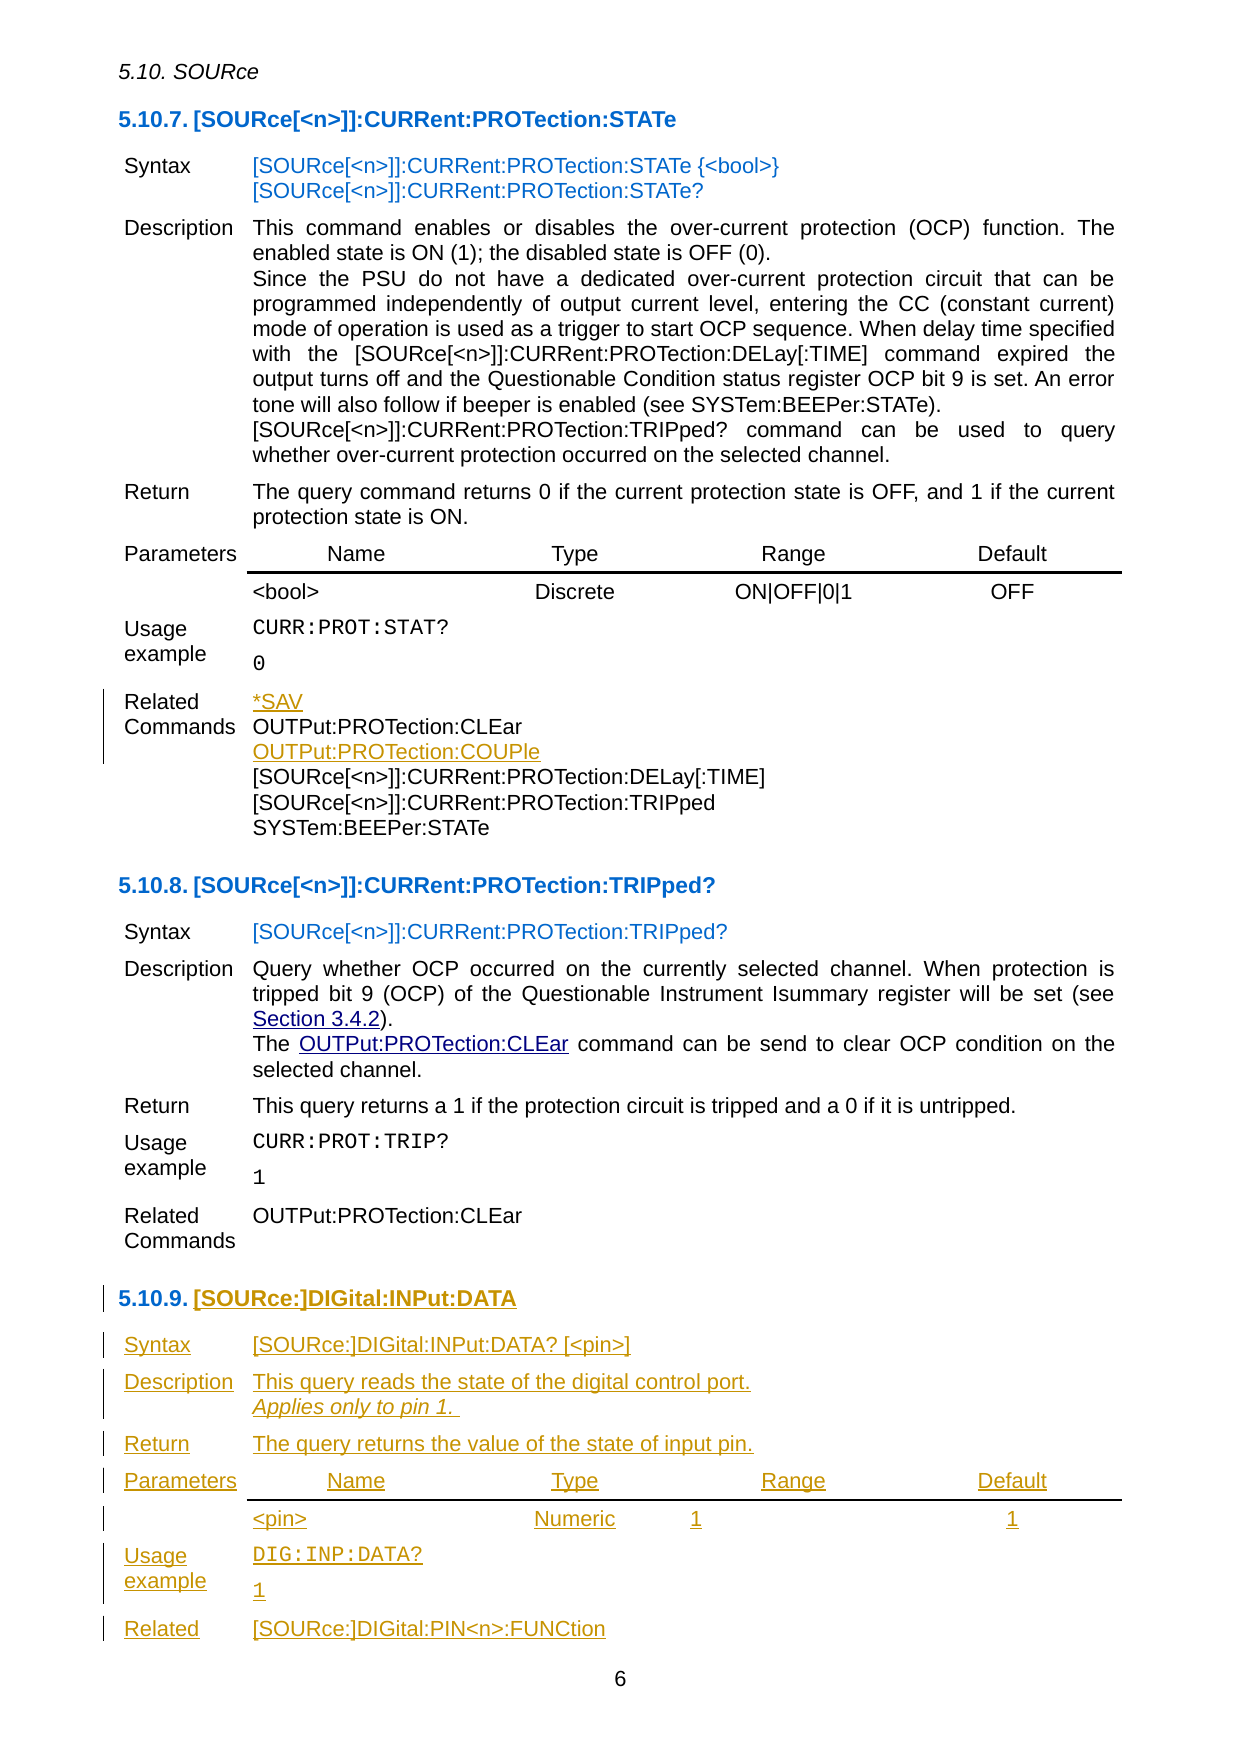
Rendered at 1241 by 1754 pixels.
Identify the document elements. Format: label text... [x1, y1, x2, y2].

table_cell Usage example [118, 1537, 247, 1610]
table_cell Description [118, 950, 247, 1087]
table_cell Default [903, 1462, 1122, 1498]
table_cell Default [903, 535, 1122, 571]
table_cell Query whether OCP occurred on the currently selected channel. When protection is tripped bit 9 (OCP) of the Questionable Instrument Isummary register will be set (see Section 3.4.2). The OUTPut:PROTection:CLEar command can be send to clear OCP condition on the selected channel. [247, 950, 1122, 1087]
table_cell Description [118, 1363, 247, 1425]
table_cell Return [118, 1088, 247, 1124]
table_cell The query returns the value of the state of input pin. [247, 1425, 1122, 1462]
table_cell 1 [684, 1501, 903, 1537]
table_cell Parameters [118, 535, 247, 610]
table_cell Range [684, 535, 903, 571]
table_cell Related Commands [118, 1197, 247, 1259]
table_cell Type [465, 535, 684, 571]
table_header Syntax [118, 1327, 247, 1363]
table_header [SOURce:]DIGital:INPut:DATA? [<pin>] [247, 1327, 1122, 1363]
table_cell ON|OFF|0|1 [684, 574, 903, 610]
table_cell OUTPut:PROTection:CLEar [247, 1197, 1122, 1259]
table_header Syntax [118, 148, 247, 209]
table_cell CURR:PROT:STAT? 0 [247, 610, 1122, 683]
table_cell CURR:PROT:TRIP? 1 [247, 1124, 1122, 1197]
table_cell This query reads the state of the digital control port. Applies only to pin 1. [247, 1363, 1122, 1425]
table_header [SOURce[<n>]]:CURRent:PROTection:TRIPped? [247, 913, 1122, 950]
table_cell Related Commands [118, 683, 247, 846]
table_cell Return [118, 473, 247, 535]
table_cell Usage example [118, 610, 247, 683]
table_cell [SOURce:]DIGital:PIN<n>:FUNCtion [247, 1610, 1122, 1647]
table_header Syntax [118, 913, 247, 950]
subtitle [SOURce[<n>]]:CURRent:PROTection:STATe [118, 106, 1122, 133]
table_cell 1 [903, 1501, 1122, 1537]
table_cell Description [118, 209, 247, 473]
table_cell Parameters [118, 1462, 247, 1537]
table_cell Return [118, 1425, 247, 1462]
table_cell Discrete [465, 574, 684, 610]
table_cell Usage example [118, 1124, 247, 1197]
table_cell Numeric [465, 1501, 684, 1537]
table_cell This query returns a 1 if the protection circuit is tripped and a 0 if it is untripped. [247, 1088, 1122, 1124]
subtitle [SOURce[<n>]]:CURRent:PROTection:TRIPped? [118, 872, 1122, 898]
table_cell <pin> [247, 1501, 465, 1537]
table_cell Range [684, 1462, 903, 1498]
table_cell Name [247, 535, 465, 571]
table_cell Name [247, 1462, 465, 1498]
subtitle [SOURce:]DIGital:INPut:DATA [118, 1285, 1122, 1312]
table_cell The query command returns 0 if the current protection state is OFF, and 1 if the current protection state is ON. [247, 473, 1122, 535]
table_cell OFF [903, 574, 1122, 610]
table_header [SOURce[<n>]]:CURRent:PROTection:STATe {<bool>} [SOURce[<n>]]:CURRent:PROTection:STATe? [247, 148, 1122, 209]
table_cell *SAV OUTPut:PROTection:CLEar OUTPut:PROTection:COUPle [SOURce[<n>]]:CURRent:PROTection:DELay[:TIME] [SOURce[<n>]]:CURRent:PROTection:TRIPped SYSTem:BEEPer:STATe [247, 683, 1122, 846]
table_cell Related [118, 1610, 247, 1647]
table_cell DIG:INP:DATA? 1 [247, 1537, 1122, 1610]
table_cell Type [465, 1462, 684, 1498]
table_cell <bool> [247, 574, 465, 610]
table_cell This command enables or disables the over-current protection (OCP) function. The enabled state is ON (1); the disabled state is OFF (0). Since the PSU do not have a dedicated over-current protection circuit that can be programmed independently of output current level, entering the CC (constant current) mode of operation is used as a trigger to start OCP sequence. When delay time specified with the [SOURce[<n>]]:CURRent:PROTection:DELay[:TIME] command expired the output turns off and the Questionable Condition status register OCP bit 9 is set. An error tone will also follow if beeper is enabled (see SYSTem:BEEPer:STATe). [SOURce[<n>]]:CURRent:PROTection:TRIPped? command can be used to query whether over-current protection occurred on the selected channel. [247, 209, 1122, 473]
